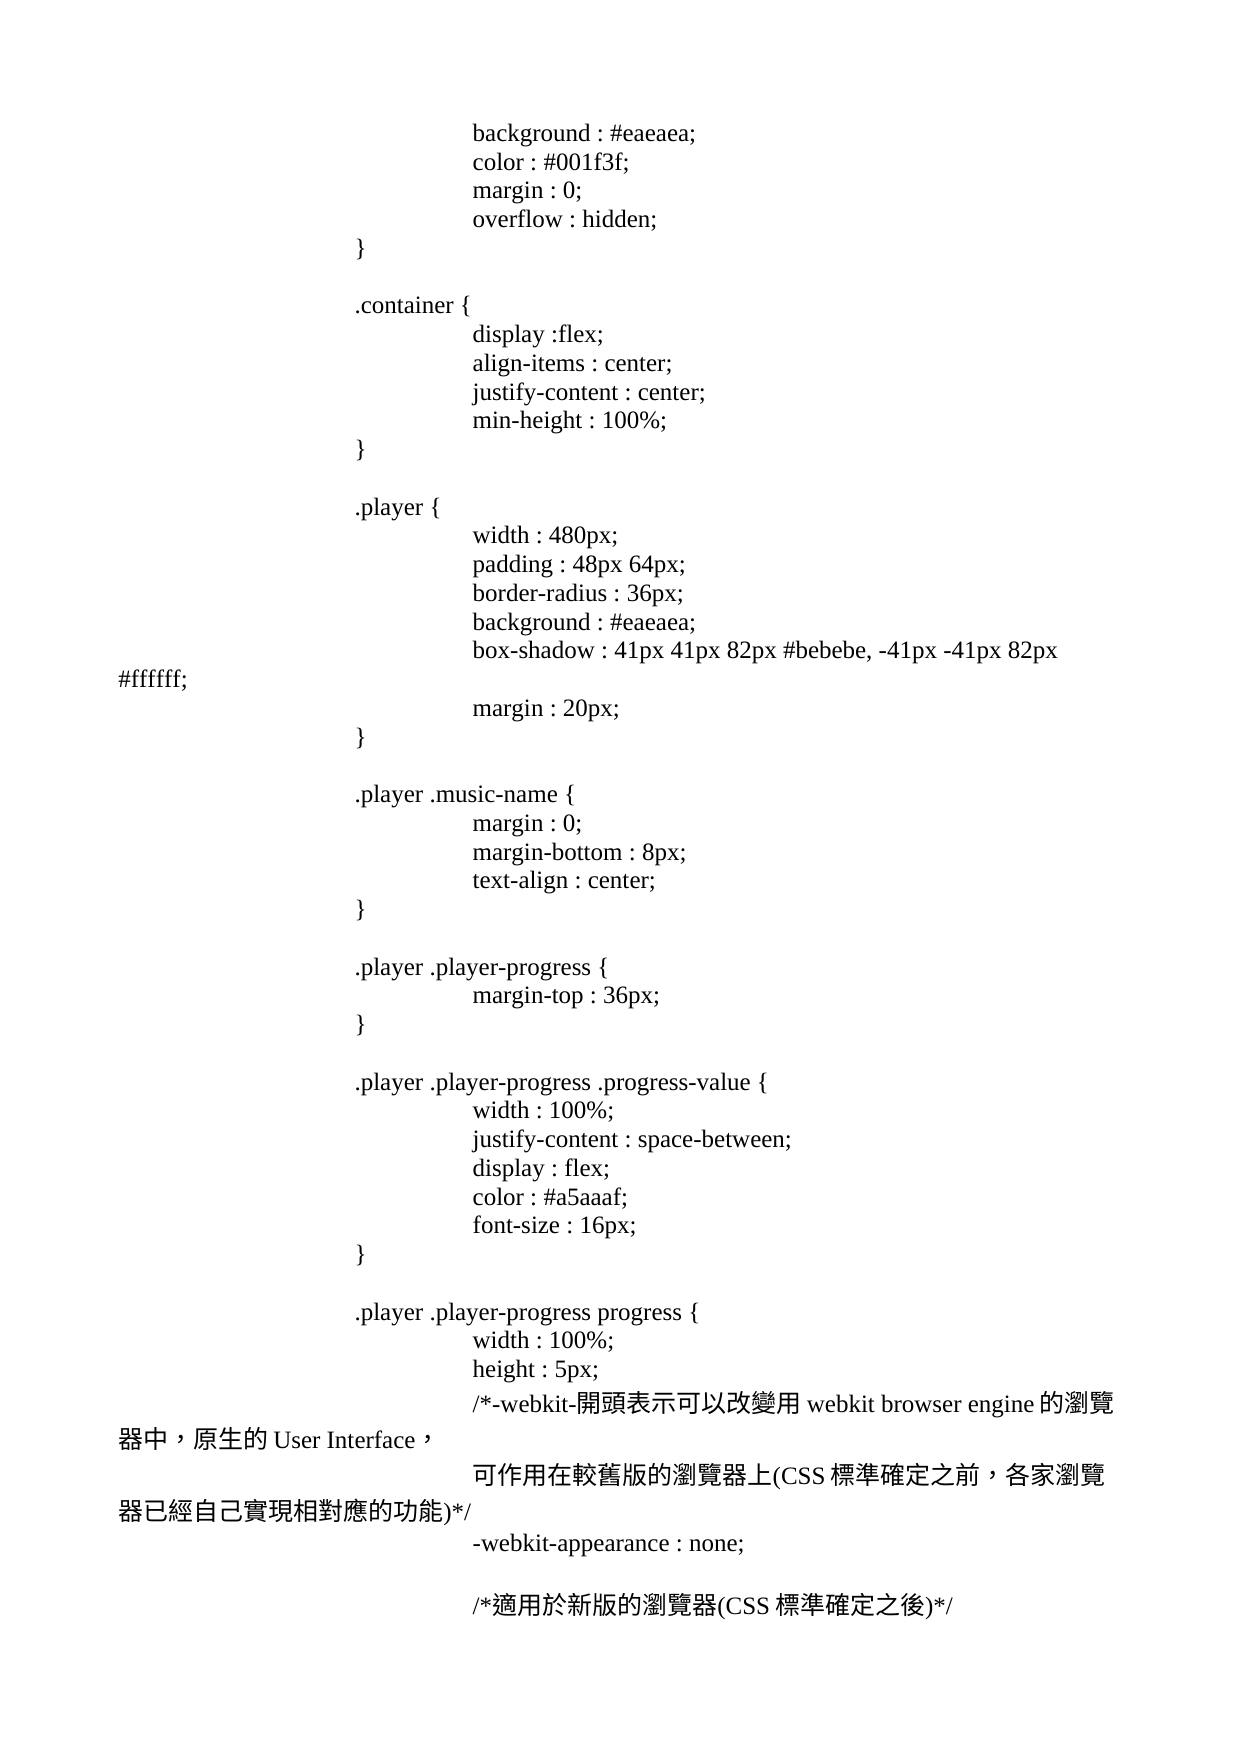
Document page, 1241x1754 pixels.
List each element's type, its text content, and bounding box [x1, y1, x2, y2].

text } [118, 434, 1122, 463]
text .player .music-name { [118, 779, 1122, 808]
text color : #a5aaaf; [118, 1182, 1122, 1211]
text margin : 20px; [118, 693, 1122, 722]
text margin : 0; [118, 176, 1122, 204]
text } [118, 722, 1122, 751]
text } [118, 1009, 1122, 1038]
text } [118, 1239, 1122, 1268]
text height : 5px; [118, 1354, 1122, 1383]
text box-shadow : 41px 41px 82px #bebebe, -41px -41px 82px #ffffff; [118, 636, 1122, 693]
text width : 480px; [118, 521, 1122, 549]
text font-size : 16px; [118, 1211, 1122, 1239]
text /*適用於新版的瀏覽器(CSS標準確定之後)*/ [118, 1586, 1122, 1622]
text margin-bottom : 8px; [118, 837, 1122, 866]
text .player .player-progress progress { [118, 1297, 1122, 1326]
text .container { [118, 291, 1122, 319]
text justify-content : center; [118, 377, 1122, 406]
text .player { [118, 492, 1122, 521]
text overflow : hidden; [118, 204, 1122, 233]
text text-align : center; [118, 866, 1122, 894]
text width : 100%; [118, 1096, 1122, 1124]
text color : #001f3f; [118, 147, 1122, 176]
text padding : 48px 64px; [118, 549, 1122, 578]
text display :flex; [118, 319, 1122, 348]
text align-items : center; [118, 348, 1122, 377]
text 可作用在較舊版的瀏覽器上(CSS標準確定之前，各家瀏覽器已經自己實現相對應的功能)*/ [118, 1456, 1122, 1528]
text -webkit-appearance : none; [118, 1528, 1122, 1557]
text background : #eaeaea; [118, 118, 1122, 147]
text display : flex; [118, 1153, 1122, 1182]
text .player .player-progress .progress-value { [118, 1067, 1122, 1096]
text } [118, 894, 1122, 923]
text background : #eaeaea; [118, 607, 1122, 636]
text margin : 0; [118, 808, 1122, 837]
text margin-top : 36px; [118, 981, 1122, 1009]
text border-radius : 36px; [118, 578, 1122, 607]
text } [118, 233, 1122, 262]
text /*-webkit-開頭表示可以改變用webkit browser engine的瀏覽器中，原生的User Interface， [118, 1383, 1122, 1456]
text min-height : 100%; [118, 406, 1122, 434]
text justify-content : space-between; [118, 1124, 1122, 1153]
text .player .player-progress { [118, 952, 1122, 981]
text width : 100%; [118, 1326, 1122, 1354]
